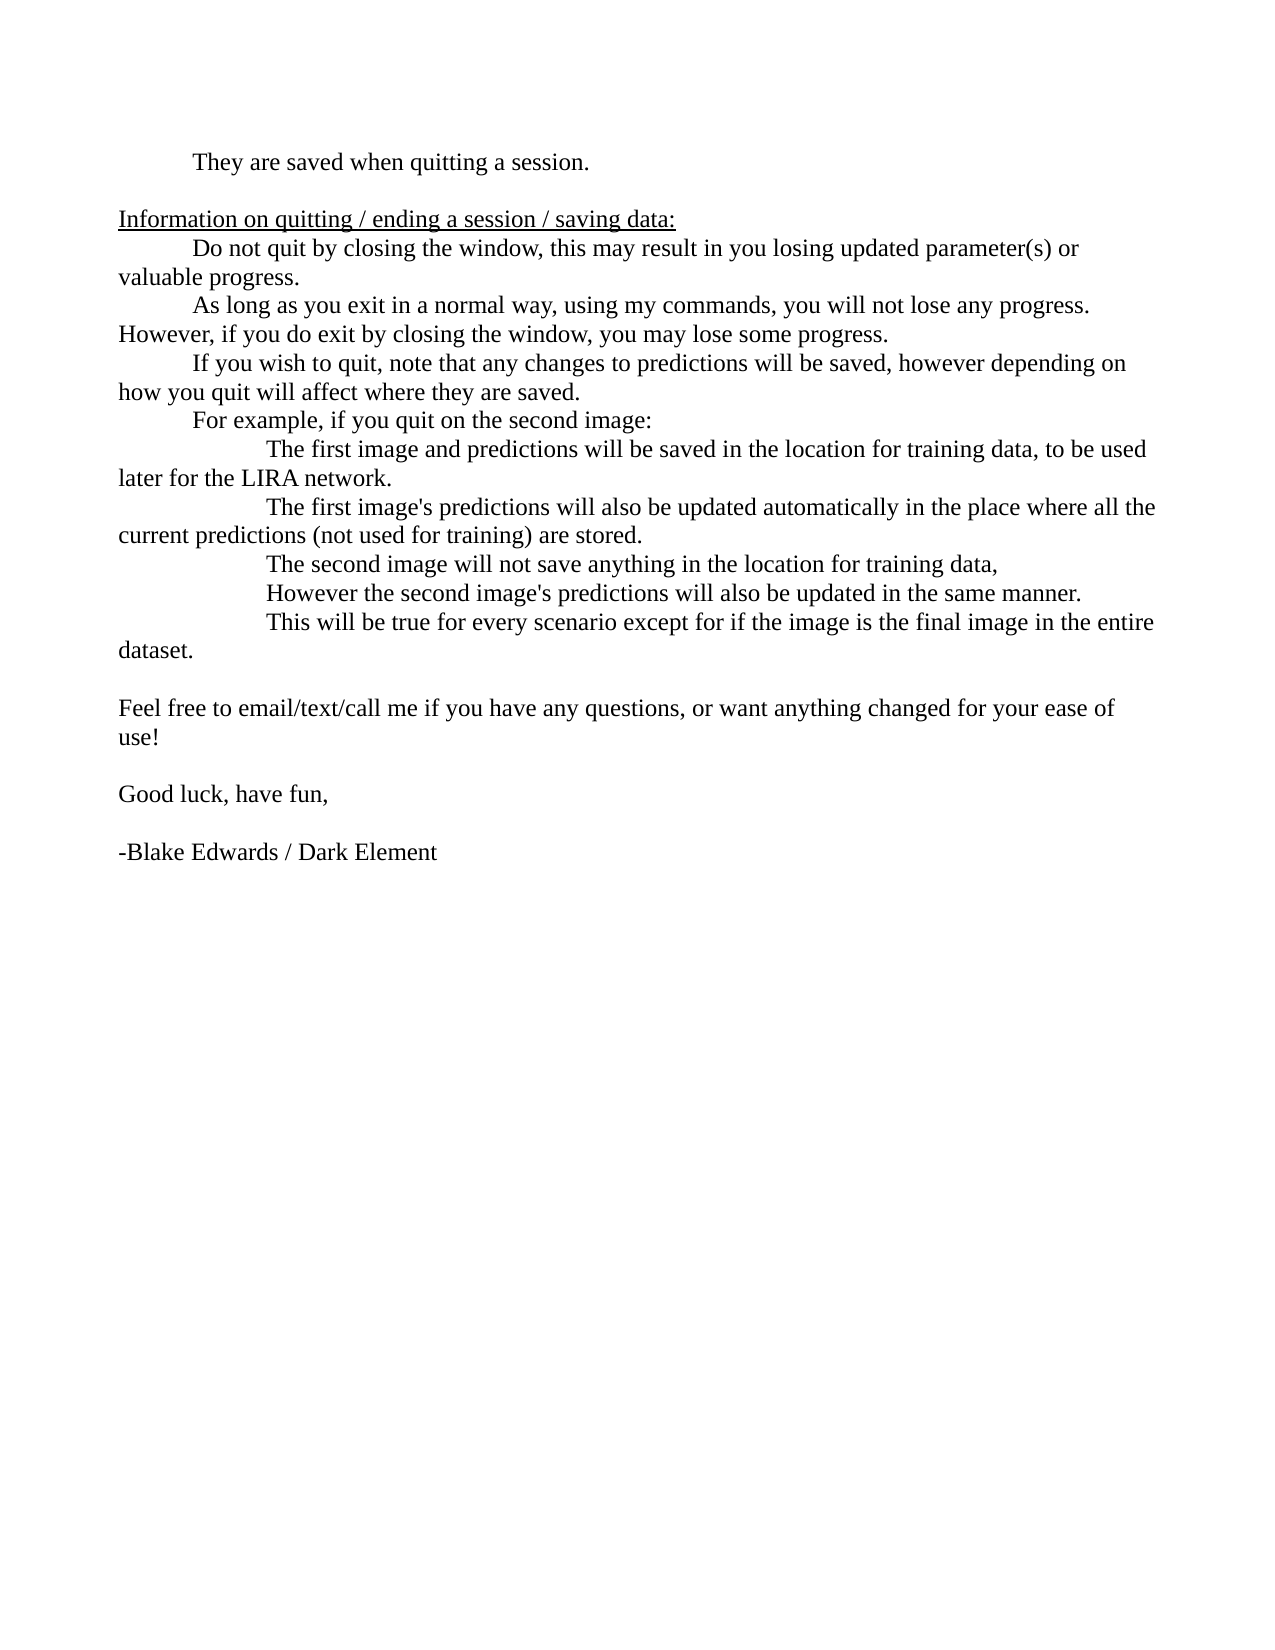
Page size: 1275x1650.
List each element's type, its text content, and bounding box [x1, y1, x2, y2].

text As long as you exit in a normal way, using my commands, you will not lose any progress. However, if you do exit by closing the window, you may lose some progress. [118, 291, 1157, 348]
text Do not quit by closing the window, this may result in you losing updated parameter(s) or valuable progress. [118, 233, 1157, 291]
text The first image and predictions will be saved in the location for training data, to be used later for the LIRA network. [118, 434, 1157, 492]
text Feel free to email/text/call me if you have any questions, or want anything changed for your ease of use! [118, 693, 1157, 751]
text They are saved when quitting a session. [118, 147, 1157, 176]
text For example, if you quit on the second image: [118, 406, 1157, 434]
text Information on quitting / ending a session / saving data: [118, 204, 1157, 233]
text The second image will not save anything in the location for training data, [118, 549, 1157, 578]
text If you wish to quit, note that any changes to predictions will be saved, however depending on how you quit will affect where they are saved. [118, 348, 1157, 406]
text This will be true for every scenario except for if the image is the final image in the entire dataset. [118, 607, 1157, 664]
text However the second image's predictions will also be updated in the same manner. [118, 578, 1157, 607]
text The first image's predictions will also be updated automatically in the place where all the current predictions (not used for training) are stored. [118, 492, 1157, 549]
text -Blake Edwards / Dark Element [118, 837, 1157, 866]
text Good luck, have fun, [118, 779, 1157, 808]
